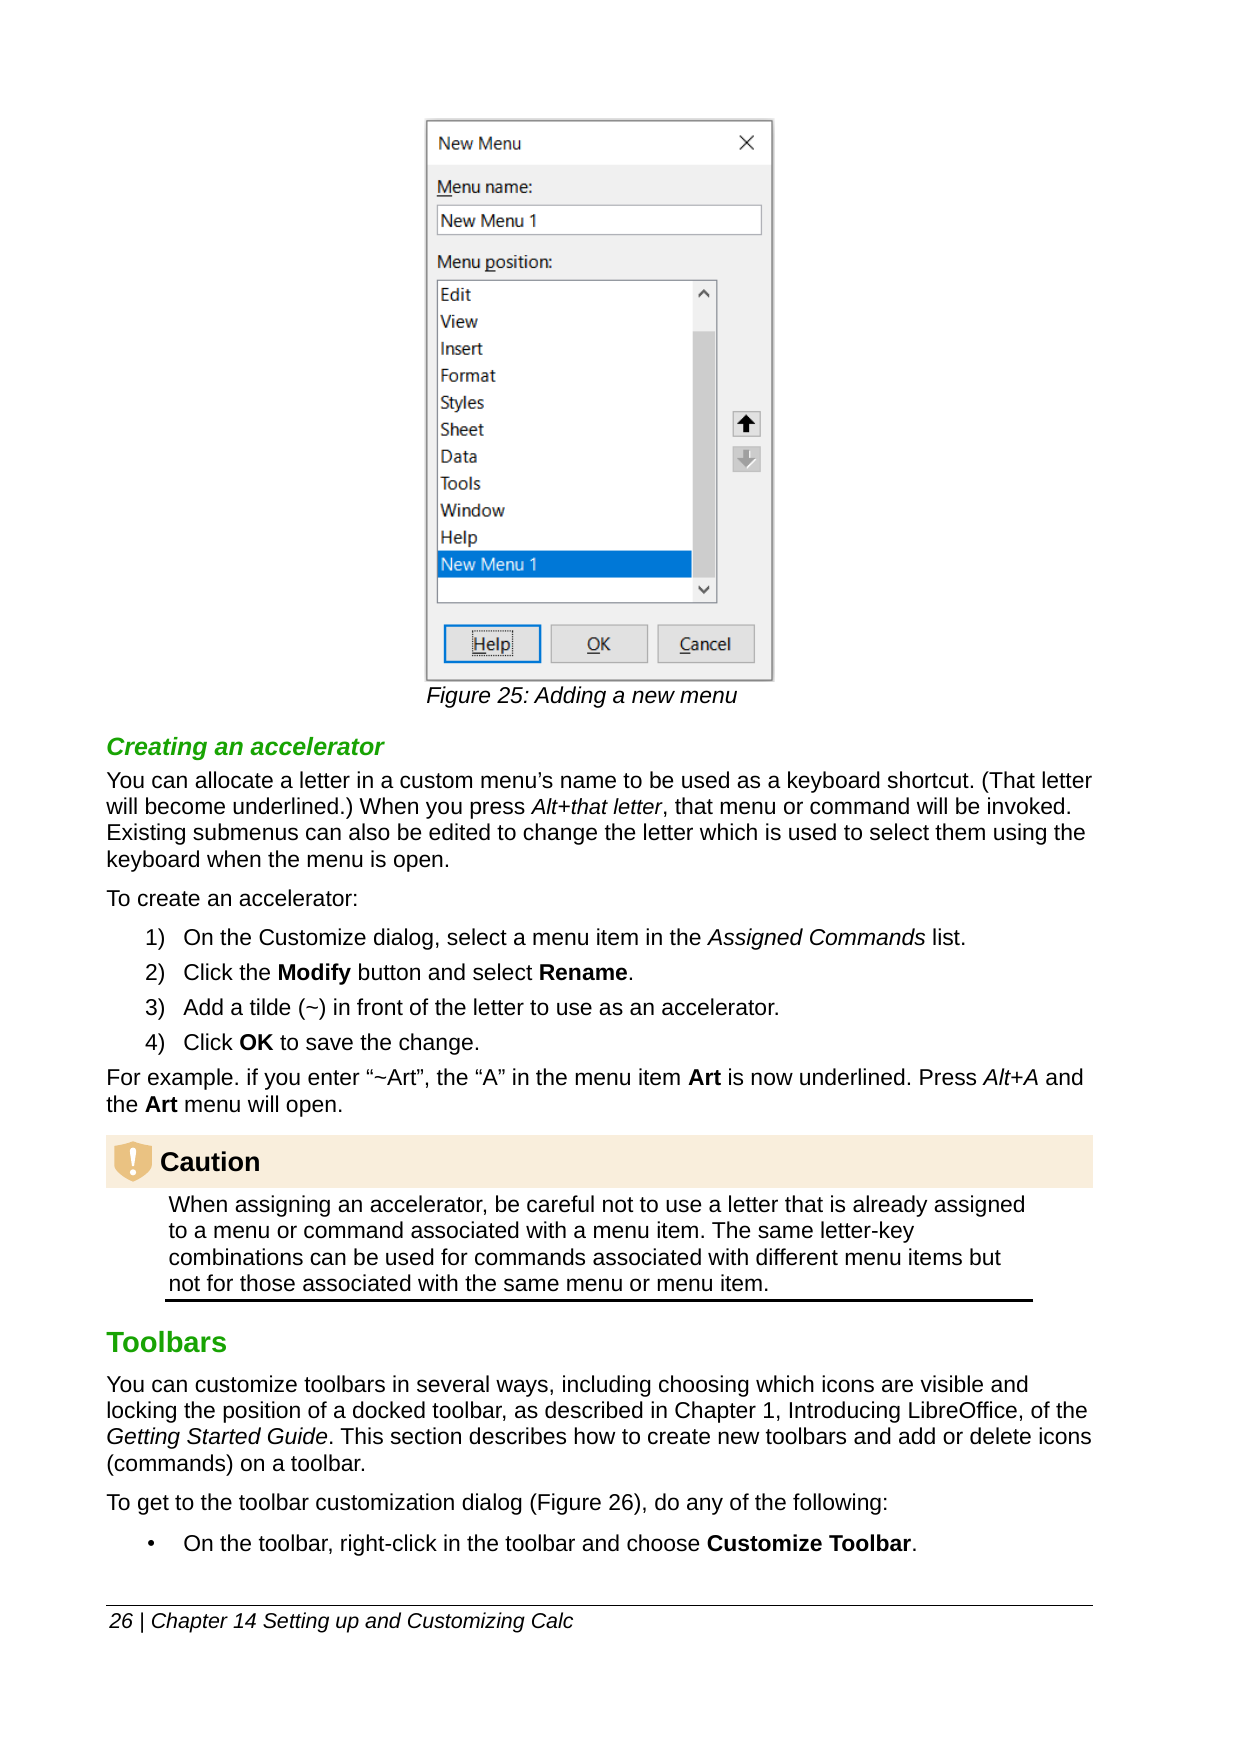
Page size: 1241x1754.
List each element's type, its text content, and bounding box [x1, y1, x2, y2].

text Figure 25: Adding a new menu [426, 682, 773, 708]
list Click the Modify button and select Rename. [165, 959, 1093, 985]
list On the toolbar, right-click in the toolbar and choose Customize Toolbar. [144, 1527, 1093, 1559]
text When assigning an accelerator, be careful not to use a letter that is already assigned to a menu or command associated with a menu item. The same letter-key combinations can be used for commands associated with different menu items but not for those associated with the same menu or menu item. [165, 1188, 1033, 1299]
list On the Customize dialog, select a menu item in the Assigned Commands list. [165, 923, 1093, 950]
list To get to the toolbar customization dialog (Figure 26), do any of the following: [106, 1488, 1093, 1515]
list To create an accelerator: [106, 884, 1093, 911]
subtitle Toolbars [106, 1325, 1093, 1359]
subtitle Caution [106, 1135, 1093, 1188]
subtitle Creating an accelerator [106, 732, 1093, 761]
text You can allocate a letter in a custom menu’s name to be used as a keyboard shortcut. (That letter will become underlined.) When you press Alt+that letter, that menu or command will be invoked. Existing submenus can also be edited to change the letter which is used to select them using the keyboard when the menu is open. [106, 767, 1093, 872]
text You can customize toolbars in several ways, including choosing which icons are visible and locking the position of a docked toolbar, as described in Chapter 1, Introducing LibreOffice, of the Getting Started Guide. This section describes how to create new toolbars and add or delete icons (commands) on a toolbar. [106, 1371, 1093, 1476]
list Add a tilde (~) in front of the letter to use as an accelerator. [165, 994, 1093, 1020]
text For example. if you enter “~Art”, the “A” in the menu item Art is now underlined. Press Alt+A and the Art menu will open. [106, 1064, 1093, 1117]
picture [424, 118, 775, 682]
list Click OK to save the change. [165, 1029, 1093, 1055]
